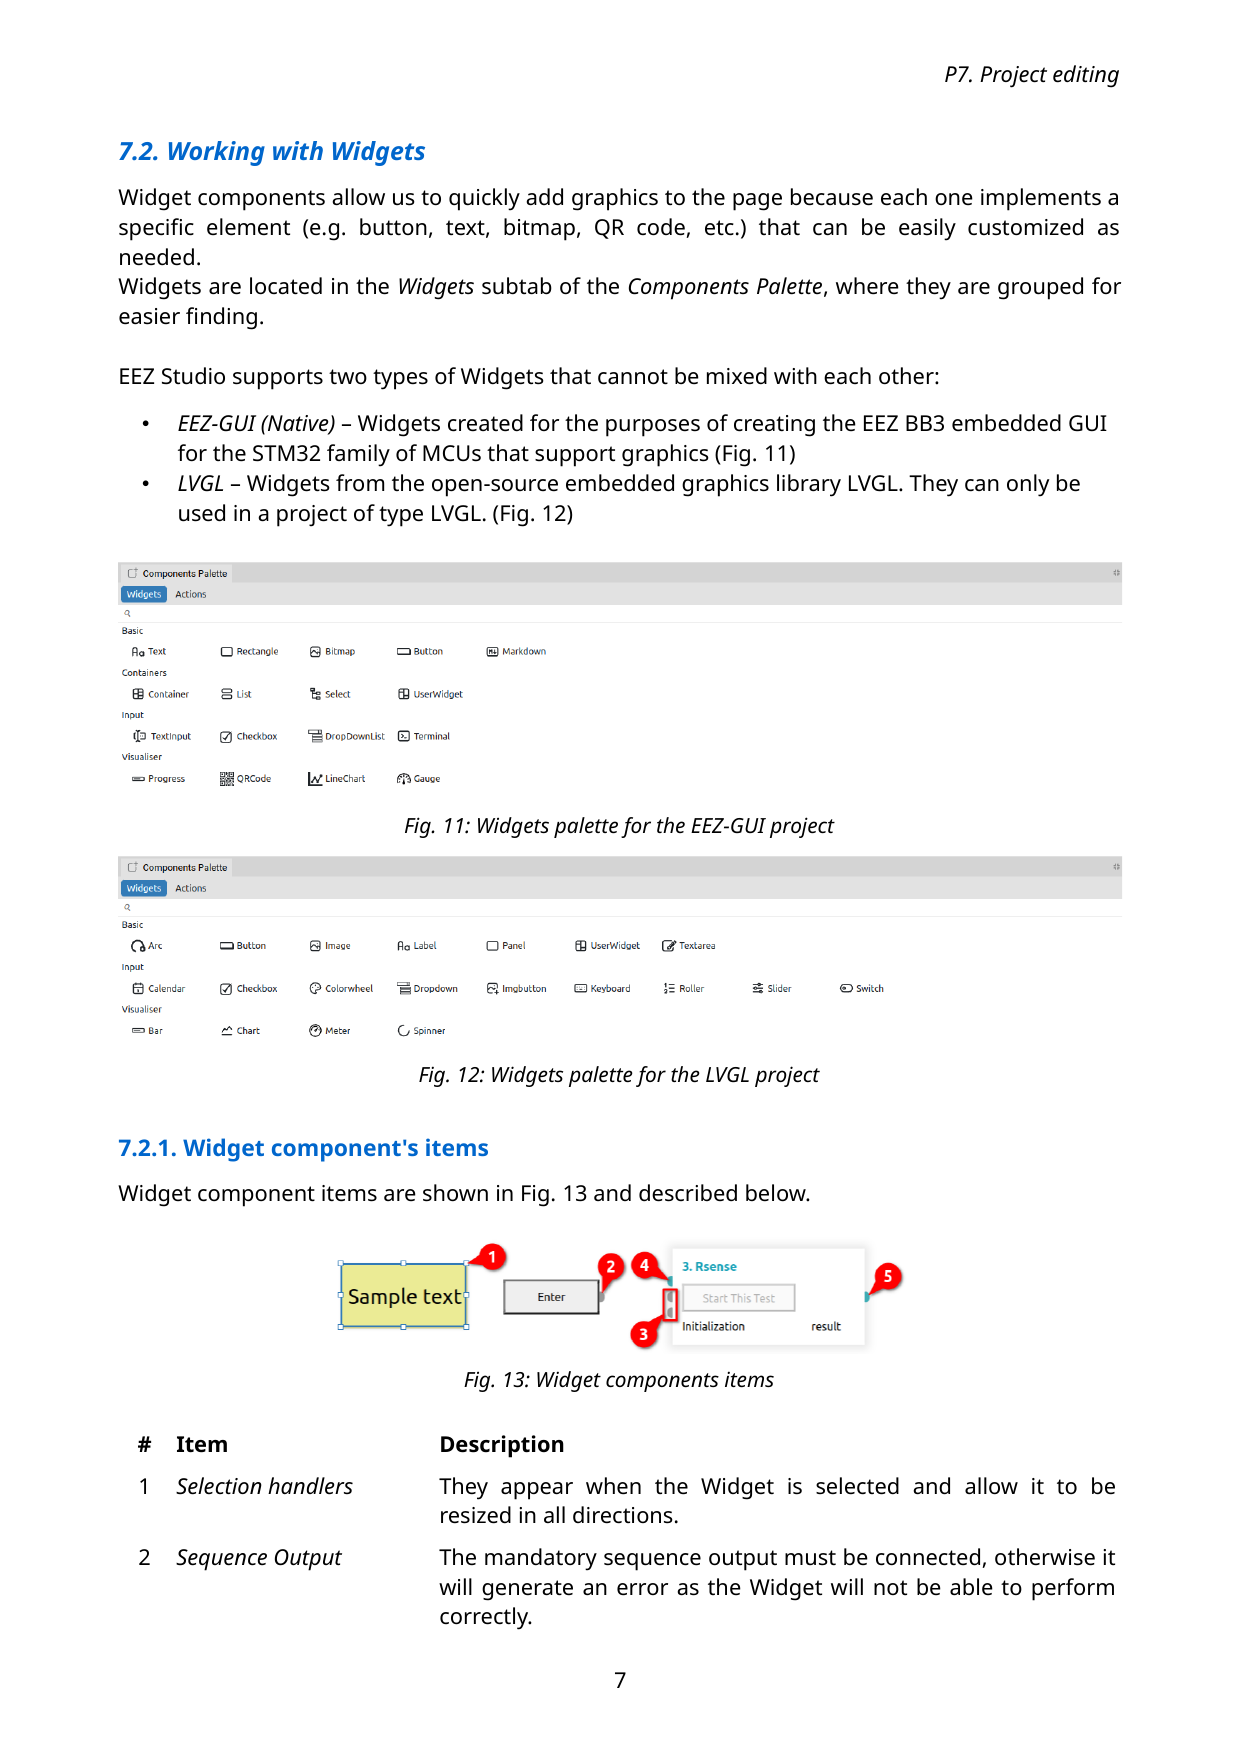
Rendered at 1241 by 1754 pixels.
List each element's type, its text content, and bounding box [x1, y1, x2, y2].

list EEZ-GUI (Native) – Widgets created for the purposes of creating the EEZ BB3 embedded GUI for the STM32 family of MCUs that support graphics (Fig. 11) [142, 408, 1110, 468]
picture [118, 856, 1123, 1048]
table_header Description [433, 1424, 1123, 1465]
text Fig. 12: Widgets palette for the LVGL project [118, 1048, 1122, 1088]
table_cell Selection handlers [170, 1465, 433, 1536]
table_cell The mandatory sequence output must be connected, otherwise it will generate an error as the Widget will not be able to perform correctly. [433, 1536, 1123, 1637]
table_cell They appear when the Widget is selected and allow it to be resized in all directions. [433, 1465, 1123, 1536]
text Fig. 11: Widgets palette for the EEZ-GUI project [118, 800, 1122, 840]
text Widget components allow us to quickly add graphics to the page because each one implements a specific element (e.g. button, text, bitmap, QR code, etc.) that can be easily customized as needed. [118, 182, 1122, 271]
table_header # [118, 1424, 170, 1465]
subtitle Widget component's items [118, 1132, 1122, 1163]
text Widget component items are shown in Fig. 13 and described below. [118, 1178, 1122, 1208]
list LVGL – Widgets from the open-source embedded graphics library LVGL. They can only be used in a project of type LVGL. (Fig. 12) [142, 468, 1110, 527]
text Widgets are located in the Widgets subtab of the Components Palette, where they are grouped for easier finding. [118, 271, 1122, 331]
subtitle Working with Widgets [118, 133, 1122, 167]
table_cell 2 [118, 1536, 170, 1637]
picture [118, 562, 1123, 800]
table_cell Sequence Output [170, 1536, 433, 1637]
text Fig. 13: Widget components items [118, 1354, 1122, 1394]
picture [118, 1237, 1123, 1354]
table_header Item [170, 1424, 433, 1465]
text EEZ Studio supports two types of Widgets that cannot be mixed with each other: [118, 361, 1122, 391]
table_cell 1 [118, 1465, 170, 1536]
